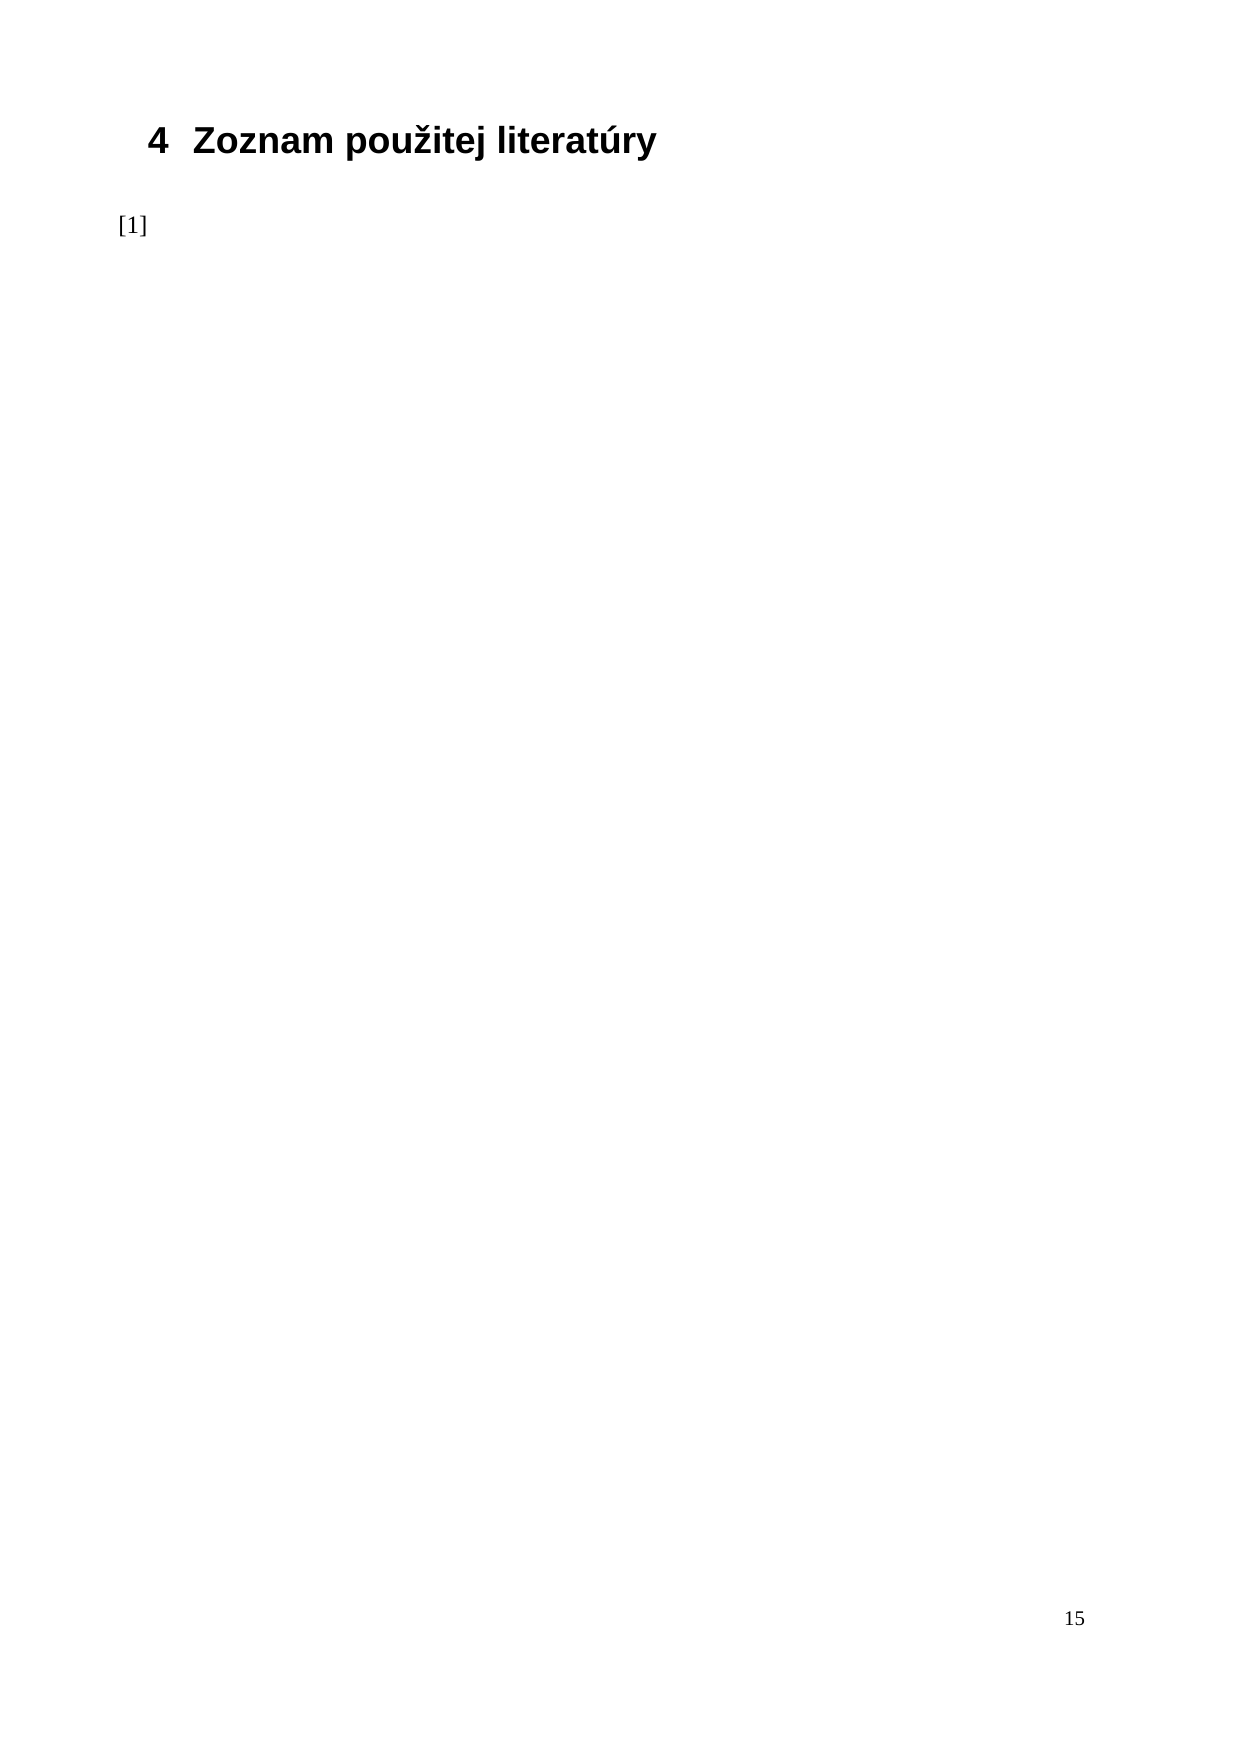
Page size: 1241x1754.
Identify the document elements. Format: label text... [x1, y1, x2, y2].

subtitle Zoznam použitej literatúry [148, 118, 1122, 161]
